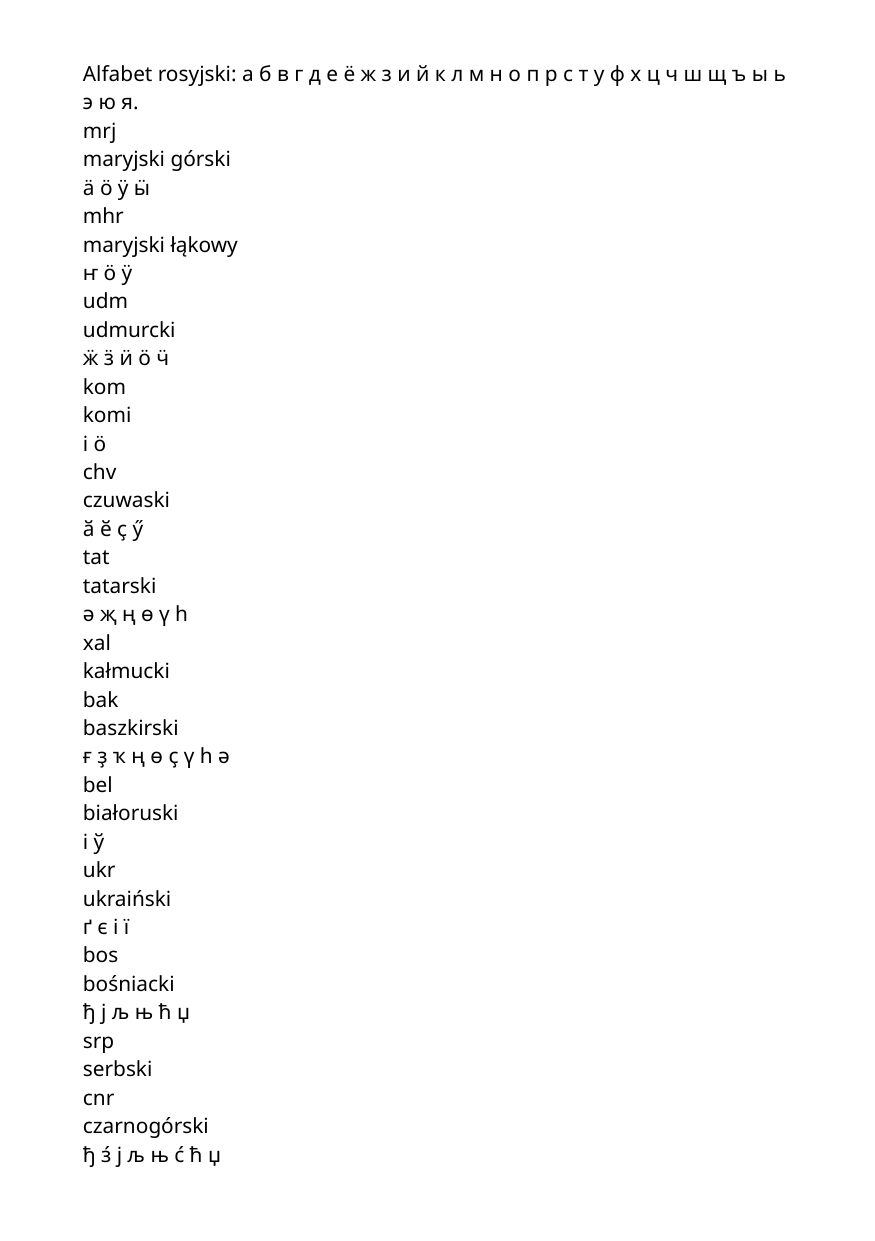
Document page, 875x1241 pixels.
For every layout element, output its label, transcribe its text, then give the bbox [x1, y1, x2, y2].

text mrj [83, 116, 791, 144]
text ђ з́ ј љ њ с́ ћ џ [83, 1140, 791, 1168]
text ӓ ӧ ӱ ӹ [83, 173, 791, 201]
text udmurcki [83, 315, 791, 343]
text і ӧ [83, 429, 791, 457]
text mhr [83, 201, 791, 230]
text bośniacki [83, 969, 791, 997]
text ukr [83, 855, 791, 884]
text maryjski górski [83, 144, 791, 173]
text chv [83, 457, 791, 486]
text xal [83, 628, 791, 656]
text ҥ ӧ ӱ [83, 258, 791, 287]
text ӑ ӗ ҫ ӳ [83, 514, 791, 542]
text komi [83, 400, 791, 429]
text Alfabet rosyjski: а б в г д е ё ж з и й к л м н о п р с т у ф х ц ч ш щ ъ ы ь э ю я. [83, 59, 791, 116]
text czuwaski [83, 486, 791, 514]
text kom [83, 372, 791, 400]
text ғ ҙ ҡ ң ө ҫ ү һ ә [83, 742, 791, 770]
text srp [83, 1026, 791, 1054]
text tatarski [83, 571, 791, 599]
text maryjski łąkowy [83, 230, 791, 258]
text białoruski [83, 798, 791, 827]
text bak [83, 685, 791, 713]
text cnr [83, 1083, 791, 1111]
text ә җ ң ө ү һ [83, 599, 791, 628]
text bel [83, 770, 791, 798]
text ђ ј љ њ ћ џ [83, 997, 791, 1026]
text ґ є і ї [83, 912, 791, 941]
text tat [83, 542, 791, 571]
text bos [83, 941, 791, 969]
text serbski [83, 1054, 791, 1083]
text ukraiński [83, 884, 791, 912]
text ӝ ӟ ӥ ӧ ӵ [83, 343, 791, 372]
text baszkirski [83, 713, 791, 742]
text і ў [83, 827, 791, 855]
text udm [83, 287, 791, 315]
text kałmucki [83, 656, 791, 685]
text czarnogórski [83, 1111, 791, 1140]
